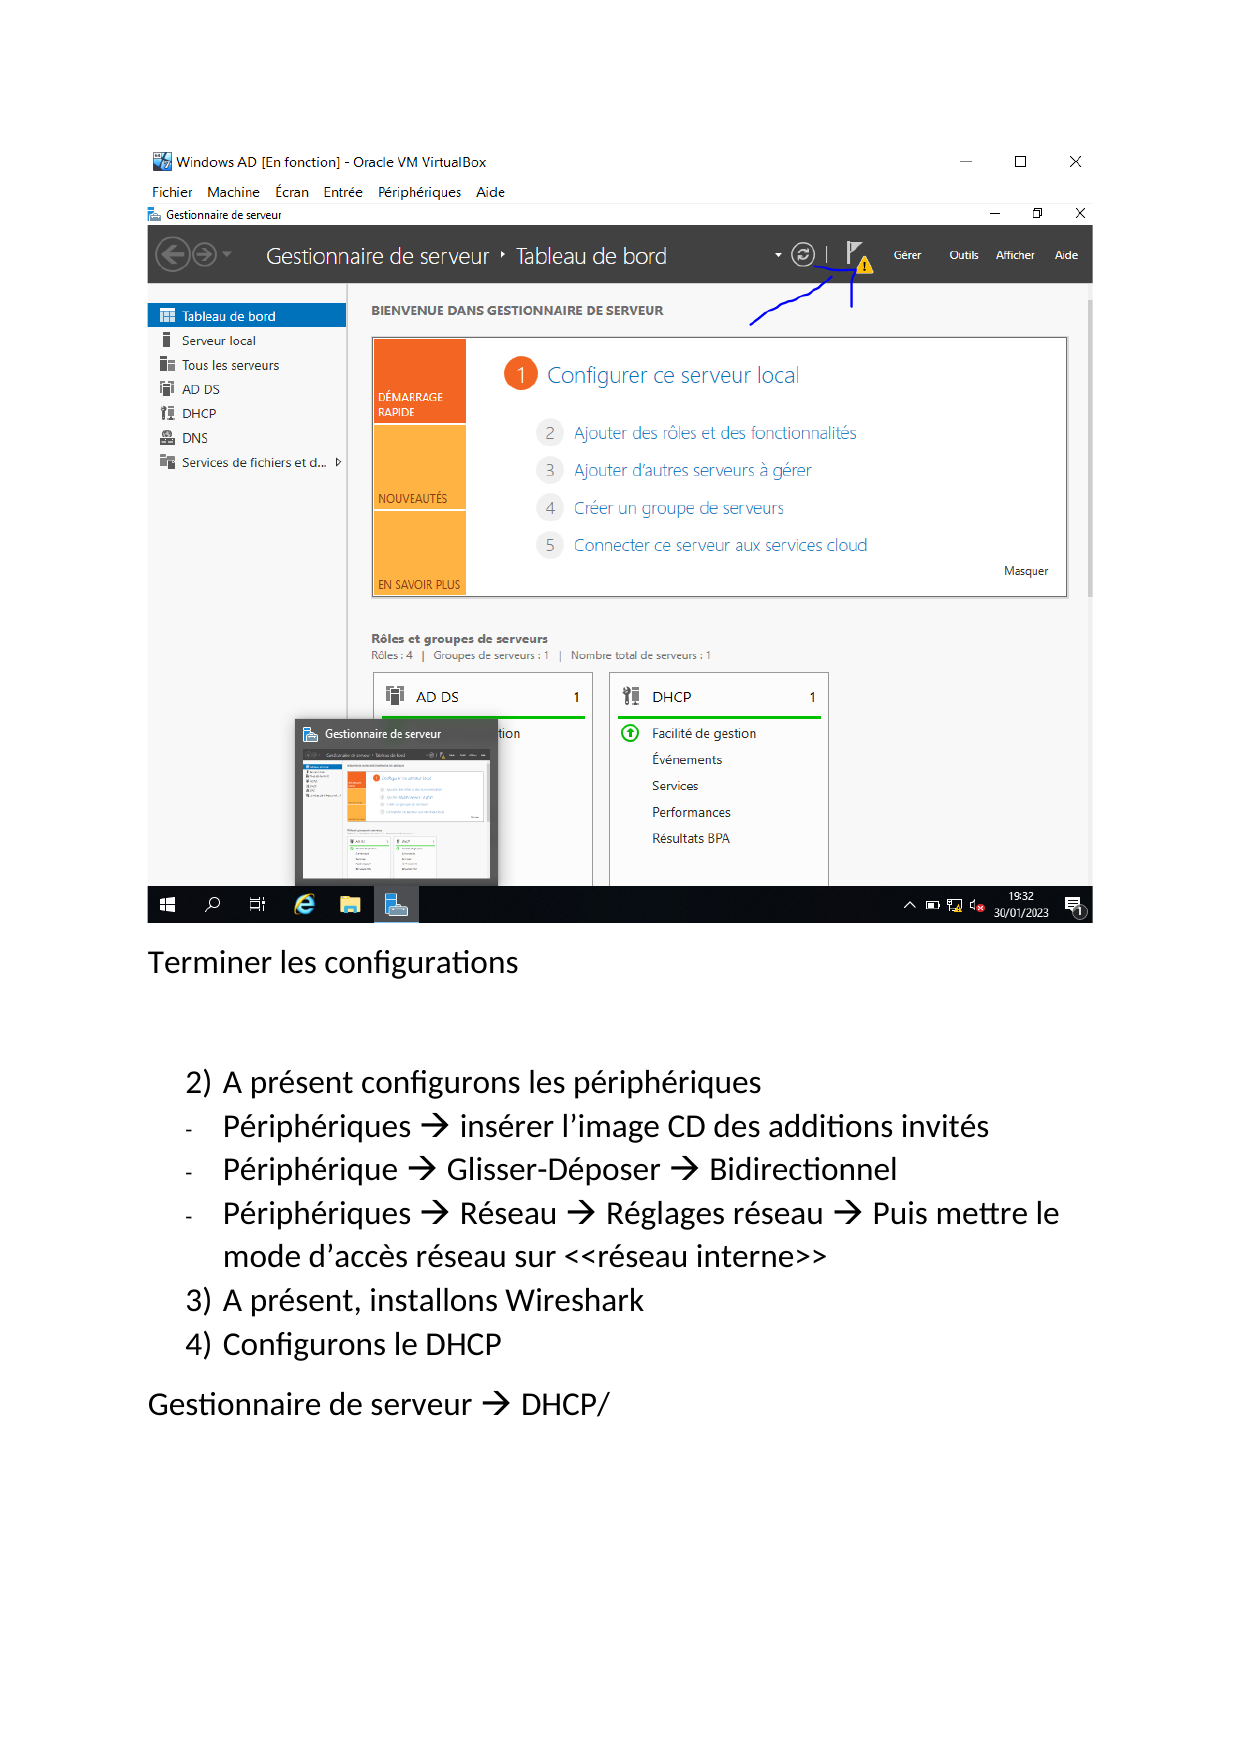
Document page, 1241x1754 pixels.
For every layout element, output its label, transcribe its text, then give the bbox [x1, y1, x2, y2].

text Terminer les configurations [148, 941, 1093, 982]
list A présent, installons Wireshark [185, 1279, 1093, 1320]
list Périphériques  insérer l’image CD des additions invités [185, 1105, 1093, 1146]
list A présent configurons les périphériques [185, 1061, 1093, 1102]
list Périphériques  Réseau  Réglages réseau  Puis mettre le mode d’accès réseau sur <<réseau interne>> [185, 1192, 1093, 1276]
text Gestionnaire de serveur  DHCP/ [148, 1383, 1093, 1423]
list Configurons le DHCP [185, 1322, 1093, 1363]
list Périphérique  Glisser-Déposer  Bidirectionnel [185, 1148, 1093, 1189]
